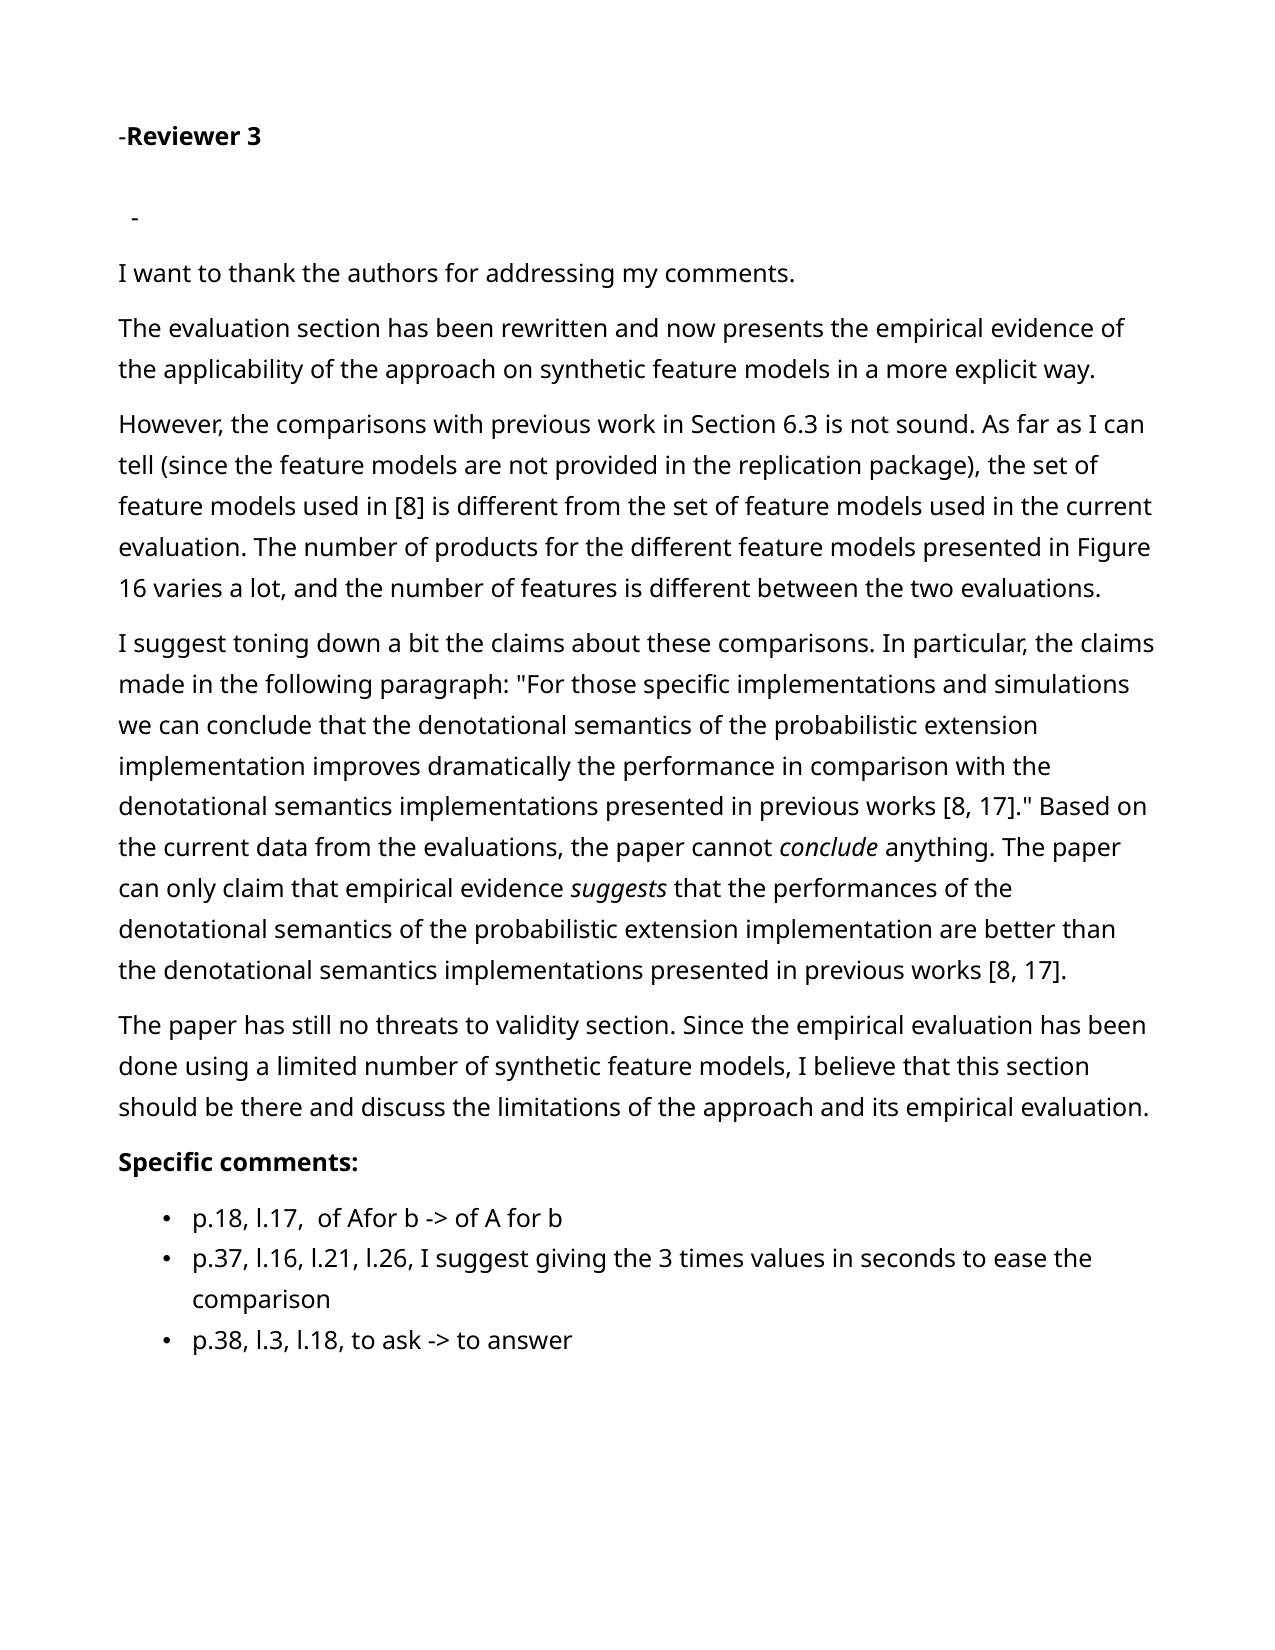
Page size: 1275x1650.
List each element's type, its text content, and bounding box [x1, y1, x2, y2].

text Specific comments: [118, 1145, 1157, 1179]
list p.37, l.16, l.21, l.26, I suggest giving the 3 times values in seconds to ease the comparison [162, 1241, 1157, 1316]
text I want to thank the authors for addressing my comments. [118, 255, 1157, 289]
text The paper has still no threats to validity section. Since the empirical evaluation has been done using a limited number of synthetic feature models, I believe that this section should be there and discuss the limitations of the approach and its empirical evaluation. [118, 1008, 1157, 1123]
text However, the comparisons with previous work in Section 6.3 is not sound. As far as I can tell (since the feature models are not provided in the replication package), the set of feature models used in [8] is different from the set of feature models used in the current evaluation. The number of products for the different feature models presented in Figure 16 varies a lot, and the number of features is different between the two evaluations. [118, 407, 1157, 604]
list p.38, l.3, l.18, to ask -> to answer [162, 1323, 1157, 1357]
list p.18, l.17, of Afor b -> of A for b [162, 1200, 1157, 1234]
text I suggest toning down a bit the claims about these comparisons. In particular, the claims made in the following paragraph: "For those specific implementations and simulations we can conclude that the denotational semantics of the probabilistic extension implementation improves dramatically the performance in comparison with the denotational semantics implementations presented in previous works [8, 17]." Based on the current data from the evaluations, the paper cannot conclude anything. The paper can only claim that empirical evidence suggests that the performances of the denotational semantics of the probabilistic extension implementation are better than the denotational semantics implementations presented in previous works [8, 17]. [118, 626, 1157, 986]
text The evaluation section has been rewritten and now presents the empirical evidence of the applicability of the approach on synthetic feature models in a more explicit way. [118, 311, 1157, 386]
text -Reviewer 3 - [118, 118, 1157, 234]
